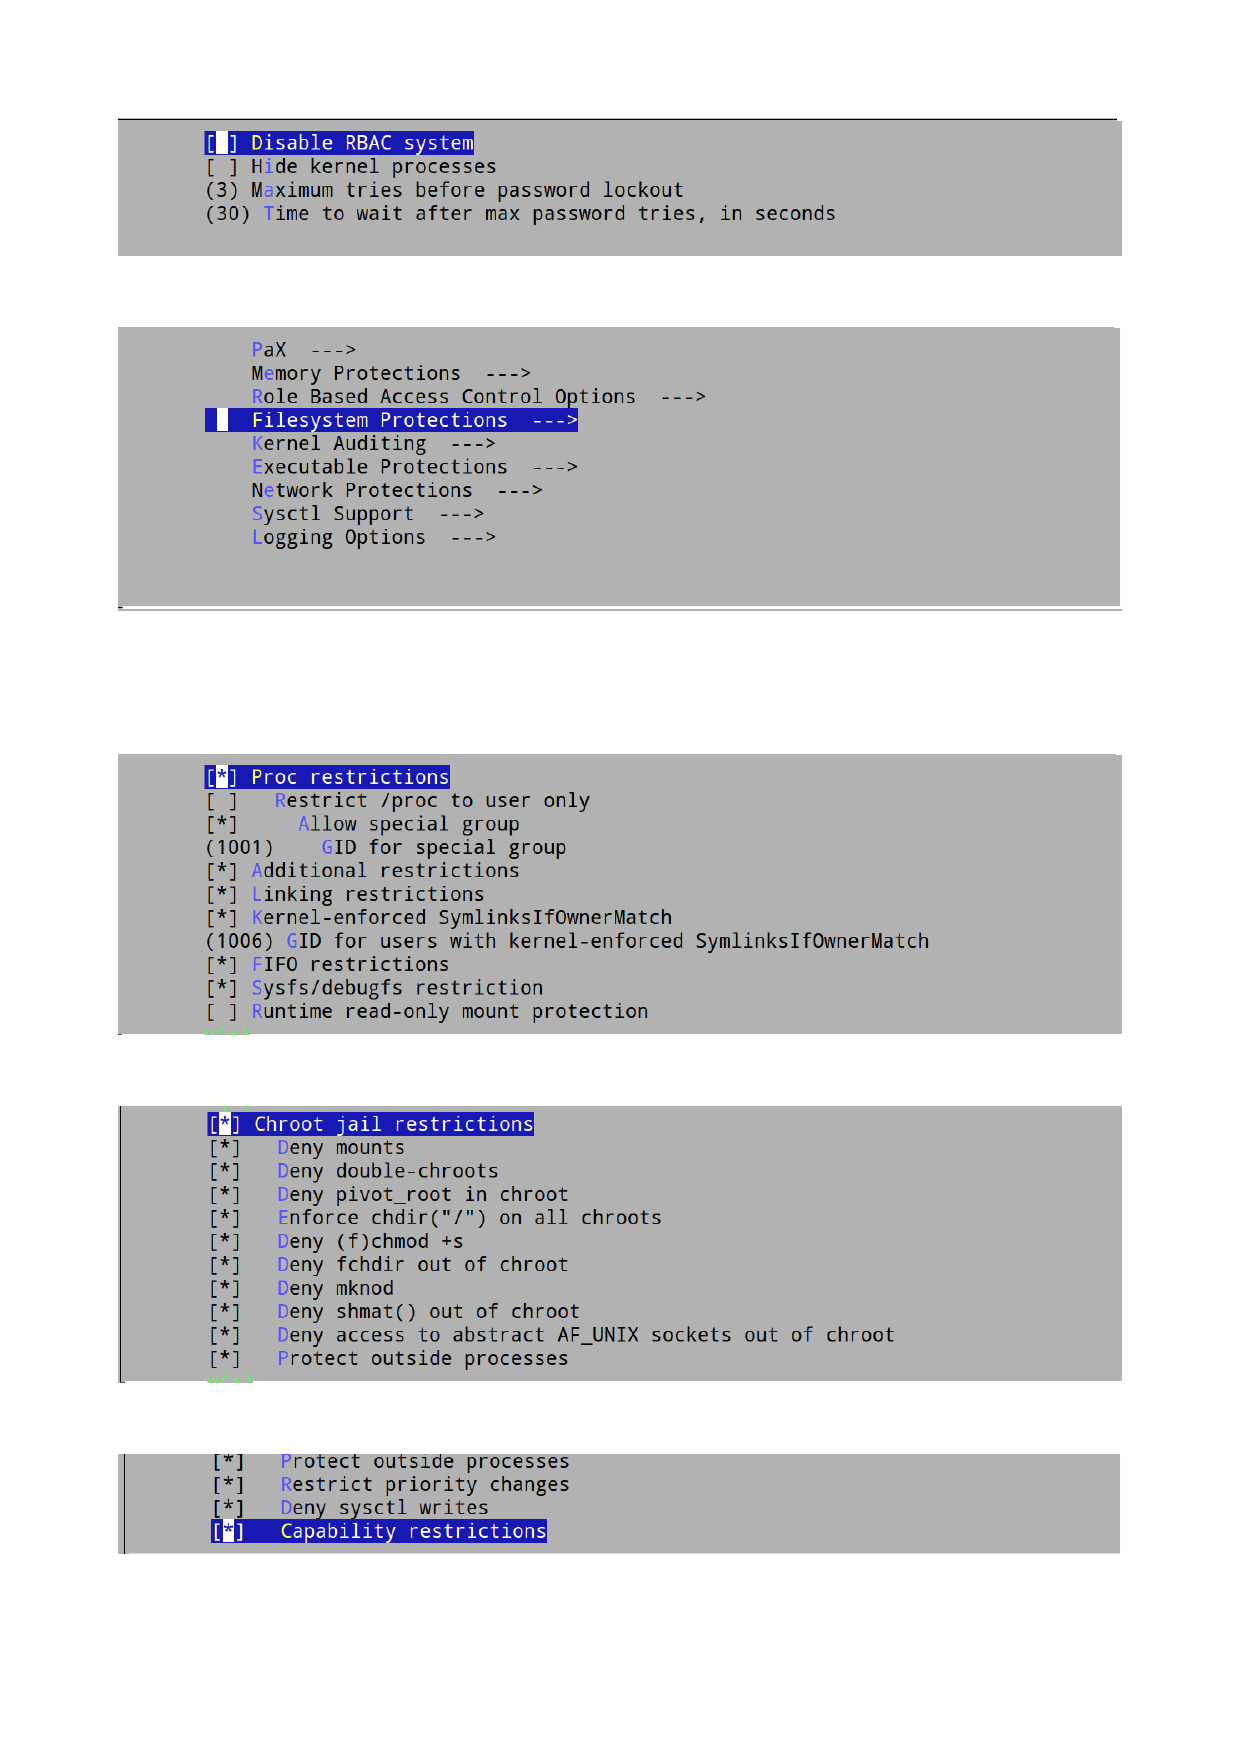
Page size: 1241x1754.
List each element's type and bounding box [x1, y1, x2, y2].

picture [118, 1454, 1123, 1554]
picture [118, 327, 1123, 611]
picture [118, 1106, 1123, 1383]
picture [118, 118, 1123, 256]
picture [118, 754, 1123, 1035]
